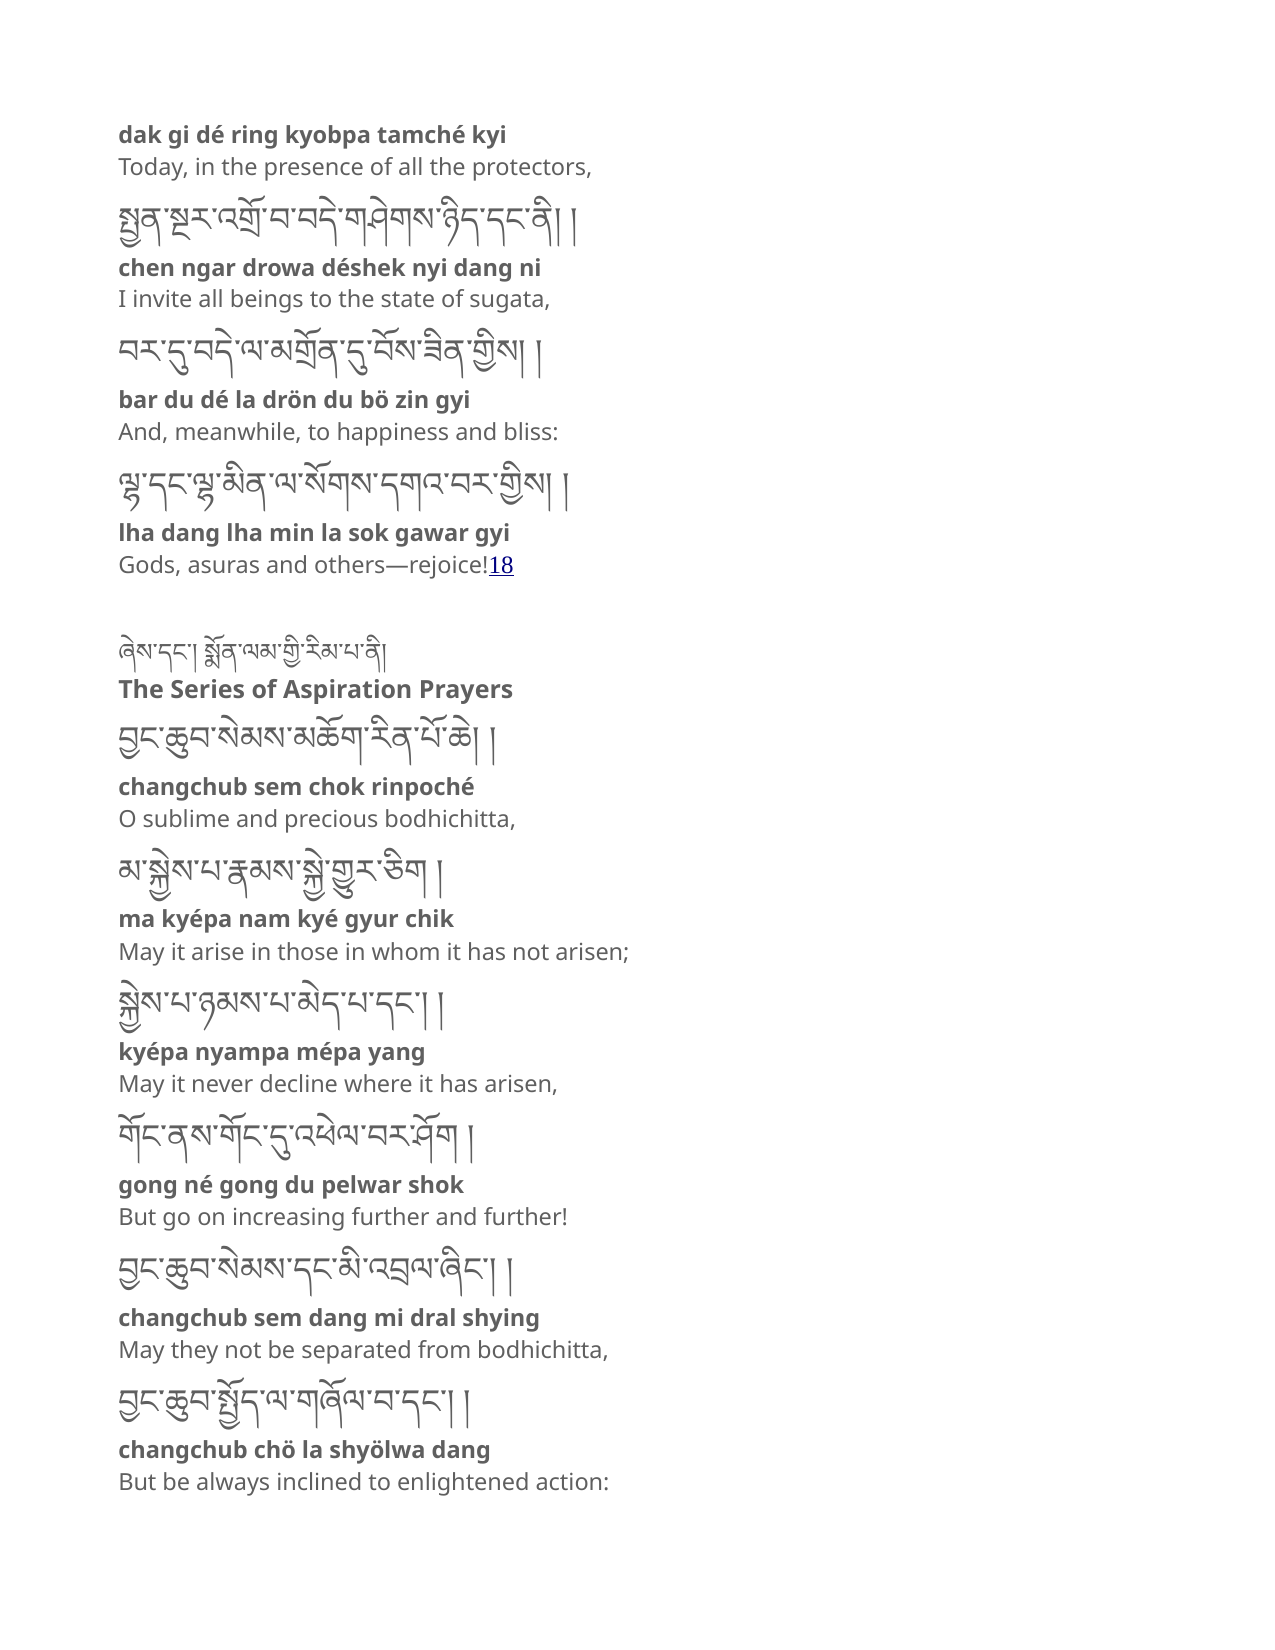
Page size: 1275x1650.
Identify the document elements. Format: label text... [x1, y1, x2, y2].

text lha dang lha min la sok gawar gyi [118, 516, 1157, 548]
text May it never decline where it has arisen, [118, 1067, 1157, 1099]
text བྱང་ཆུབ་སེམས་དང་མི་འབྲལ་ཞིང༌། ། [118, 1245, 1157, 1295]
text And, meanwhile, to happiness and bliss: [118, 416, 1157, 447]
text བྱང་ཆུབ་སྤྱོད་ལ་གཞོལ་བ་དང༌། ། [118, 1377, 1157, 1427]
text chen ngar drowa déshek nyi dang ni [118, 251, 1157, 283]
text changchub sem chok rinpoché [118, 770, 1157, 802]
text ལྷ་དང་ལྷ་མིན་ལ་སོགས་དགའ་བར་གྱིས། ། [118, 460, 1157, 510]
text Today, in the presence of all the protectors, [118, 150, 1157, 182]
text bar du dé la drön du bö zin gyi [118, 383, 1157, 416]
text O sublime and precious bodhichitta, [118, 802, 1157, 834]
text kyépa nyampa mépa yang [118, 1036, 1157, 1067]
text But go on increasing further and further! [118, 1200, 1157, 1232]
text The Series of Aspiration Prayers [118, 671, 1157, 706]
text But be always inclined to enlightened action: [118, 1466, 1157, 1498]
text སྤྱན་སྔར་འགྲོ་བ་བདེ་གཤེགས་ཉིད་དང་ནི། ། [118, 194, 1157, 244]
text changchub chö la shyölwa dang [118, 1434, 1157, 1466]
text སྐྱེས་པ་ཉམས་པ་མེད་པ་དང༌། ། [118, 979, 1157, 1029]
text gong né gong du pelwar shok [118, 1168, 1157, 1200]
text བར་དུ་བདེ་ལ་མགྲོན་དུ་བོས་ཟིན་གྱིས། ། [118, 327, 1157, 377]
text May they not be separated from bodhichitta, [118, 1333, 1157, 1365]
text བྱང་ཆུབ་སེམས་མཆོག་རིན་པོ་ཆེ། ། [118, 714, 1157, 764]
text ཞེས་དང༌། སྨོན་ལམ་གྱི་རིམ་པ་ནི། [118, 634, 1157, 671]
text I invite all beings to the state of sugata, [118, 283, 1157, 315]
text dak gi dé ring kyobpa tamché kyi [118, 118, 1157, 150]
text གོང་ནས་གོང་དུ་འཕེལ་བར་ཤོག ། [118, 1112, 1157, 1162]
text མ་སྐྱེས་པ་རྣམས་སྐྱེ་གྱུར་ཅིག ། [118, 847, 1157, 897]
text ma kyépa nam kyé gyur chik [118, 903, 1157, 935]
text Gods, asuras and others—rejoice!18 [118, 548, 1157, 580]
text changchub sem dang mi dral shying [118, 1301, 1157, 1333]
text May it arise in those in whom it has not arisen; [118, 935, 1157, 967]
